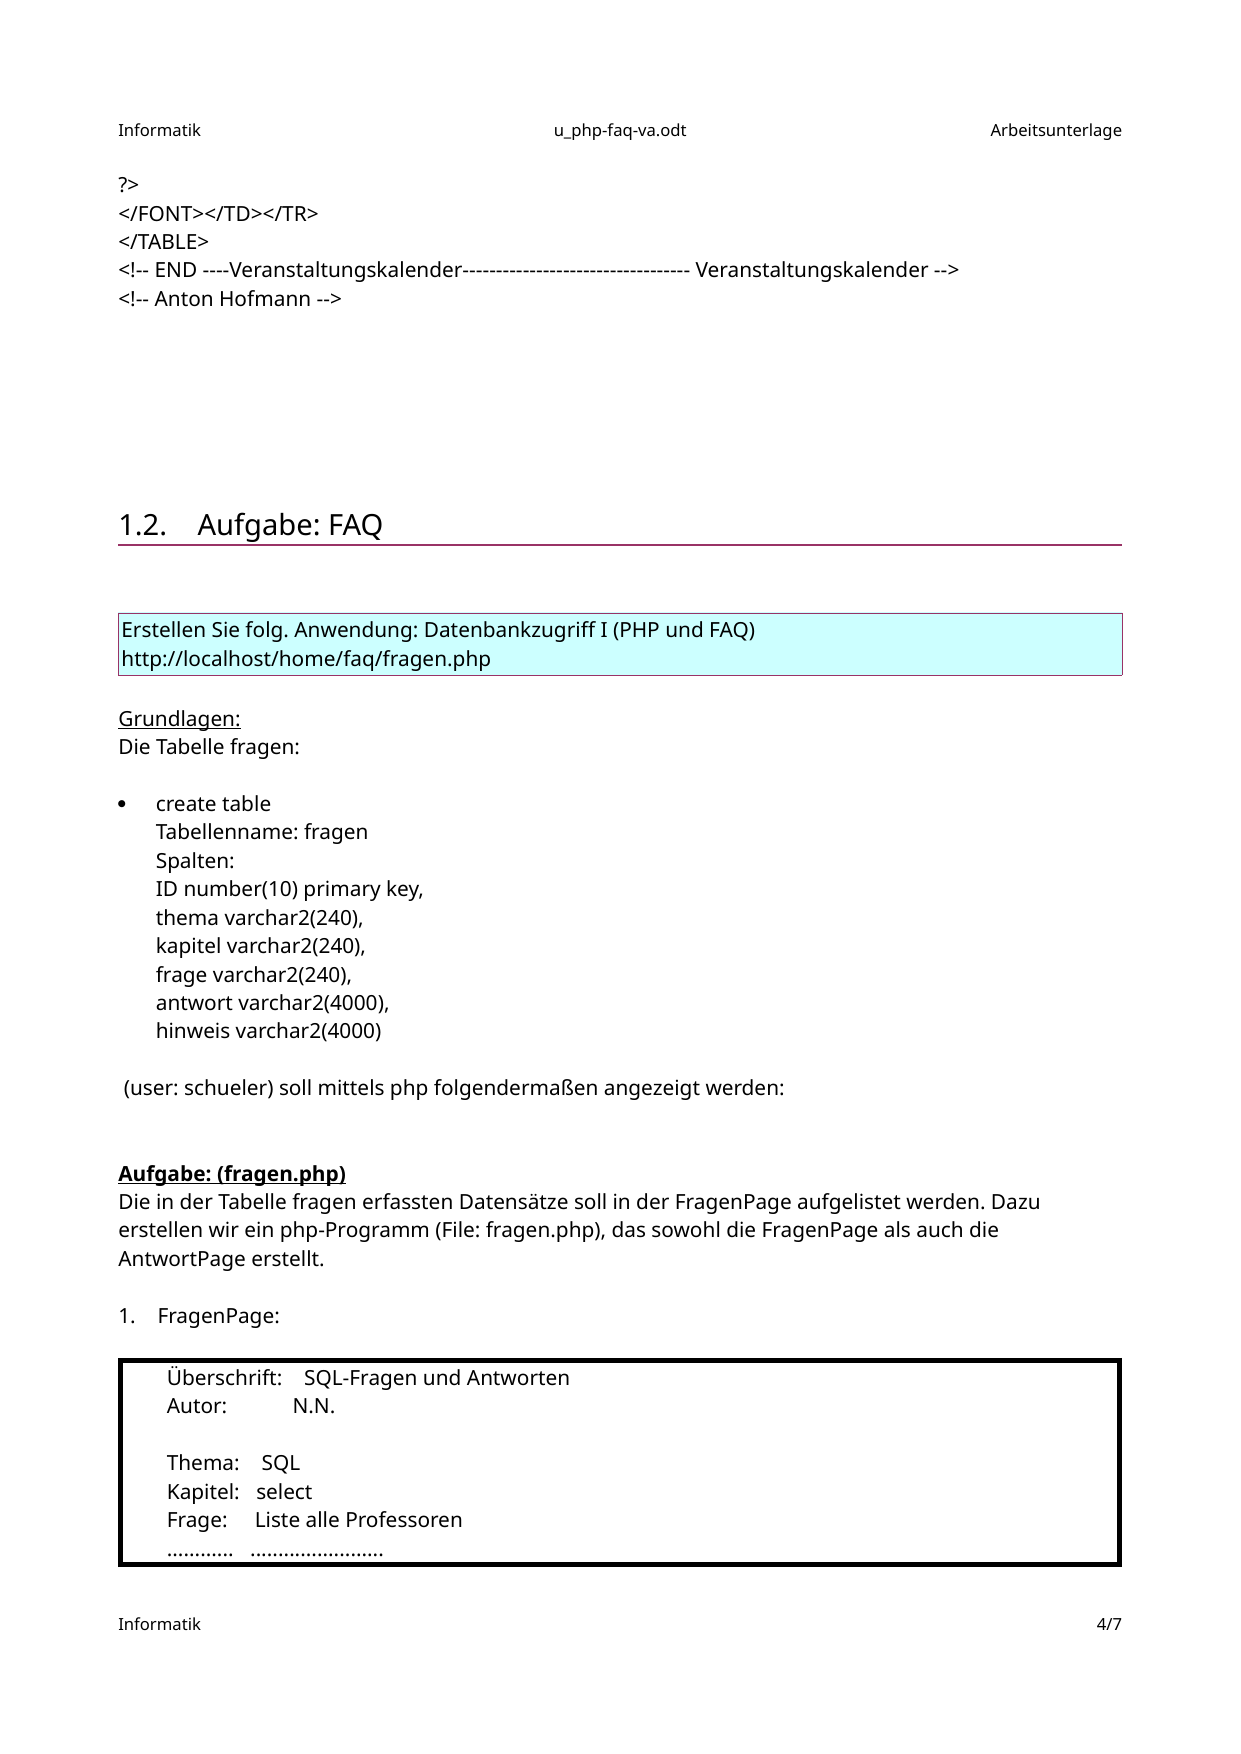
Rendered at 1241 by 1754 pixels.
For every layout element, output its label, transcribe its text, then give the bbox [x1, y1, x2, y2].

text </FONT></TD></TR> [118, 199, 1122, 227]
text ?> [118, 170, 1122, 199]
text Spalten: [156, 846, 1122, 874]
text </TABLE> [118, 227, 1122, 256]
text <!-- END ----Veranstaltungskalender---------------------------------- Veranstaltungskalender --> [118, 256, 1122, 284]
text <!-- Anton Hofmann --> [118, 284, 1122, 312]
text (user: schueler) soll mittels php folgendermaßen angezeigt werden: Aufgabe: (fragen.php) Die in der Tabelle fragen erfassten Datensätze soll in der FragenPage aufgelistet werden. Dazu erstellen wir ein php-Programm (File: fragen.php), das sowohl die FragenPage als auch die AntwortPage erstellt. 1. FragenPage: [118, 1073, 1122, 1358]
text hinweis varchar2(4000) [156, 1017, 1122, 1045]
text http://localhost/home/faq/fragen.php [119, 641, 1122, 675]
text Tabellenname: fragen [156, 817, 1122, 846]
text frage varchar2(240), [156, 960, 1122, 988]
text Grundlagen: Die Tabelle fragen: [118, 676, 1122, 761]
text Erstellen Sie folg. Anwendung: Datenbankzugriff I (PHP und FAQ) [119, 614, 1122, 641]
list create table [118, 789, 1122, 817]
text antwort varchar2(4000), [156, 988, 1122, 1017]
text kapitel varchar2(240), [156, 931, 1122, 960]
text ID number(10) primary key, [156, 874, 1122, 903]
text Überschrift: SQL-Fragen und Antworten Autor: N.N. Thema: SQL Kapitel: select Frage: Liste alle Professoren ............ ........................ [123, 1363, 1117, 1562]
subtitle Aufgabe: FAQ [118, 505, 1122, 544]
text thema varchar2(240), [156, 903, 1122, 931]
